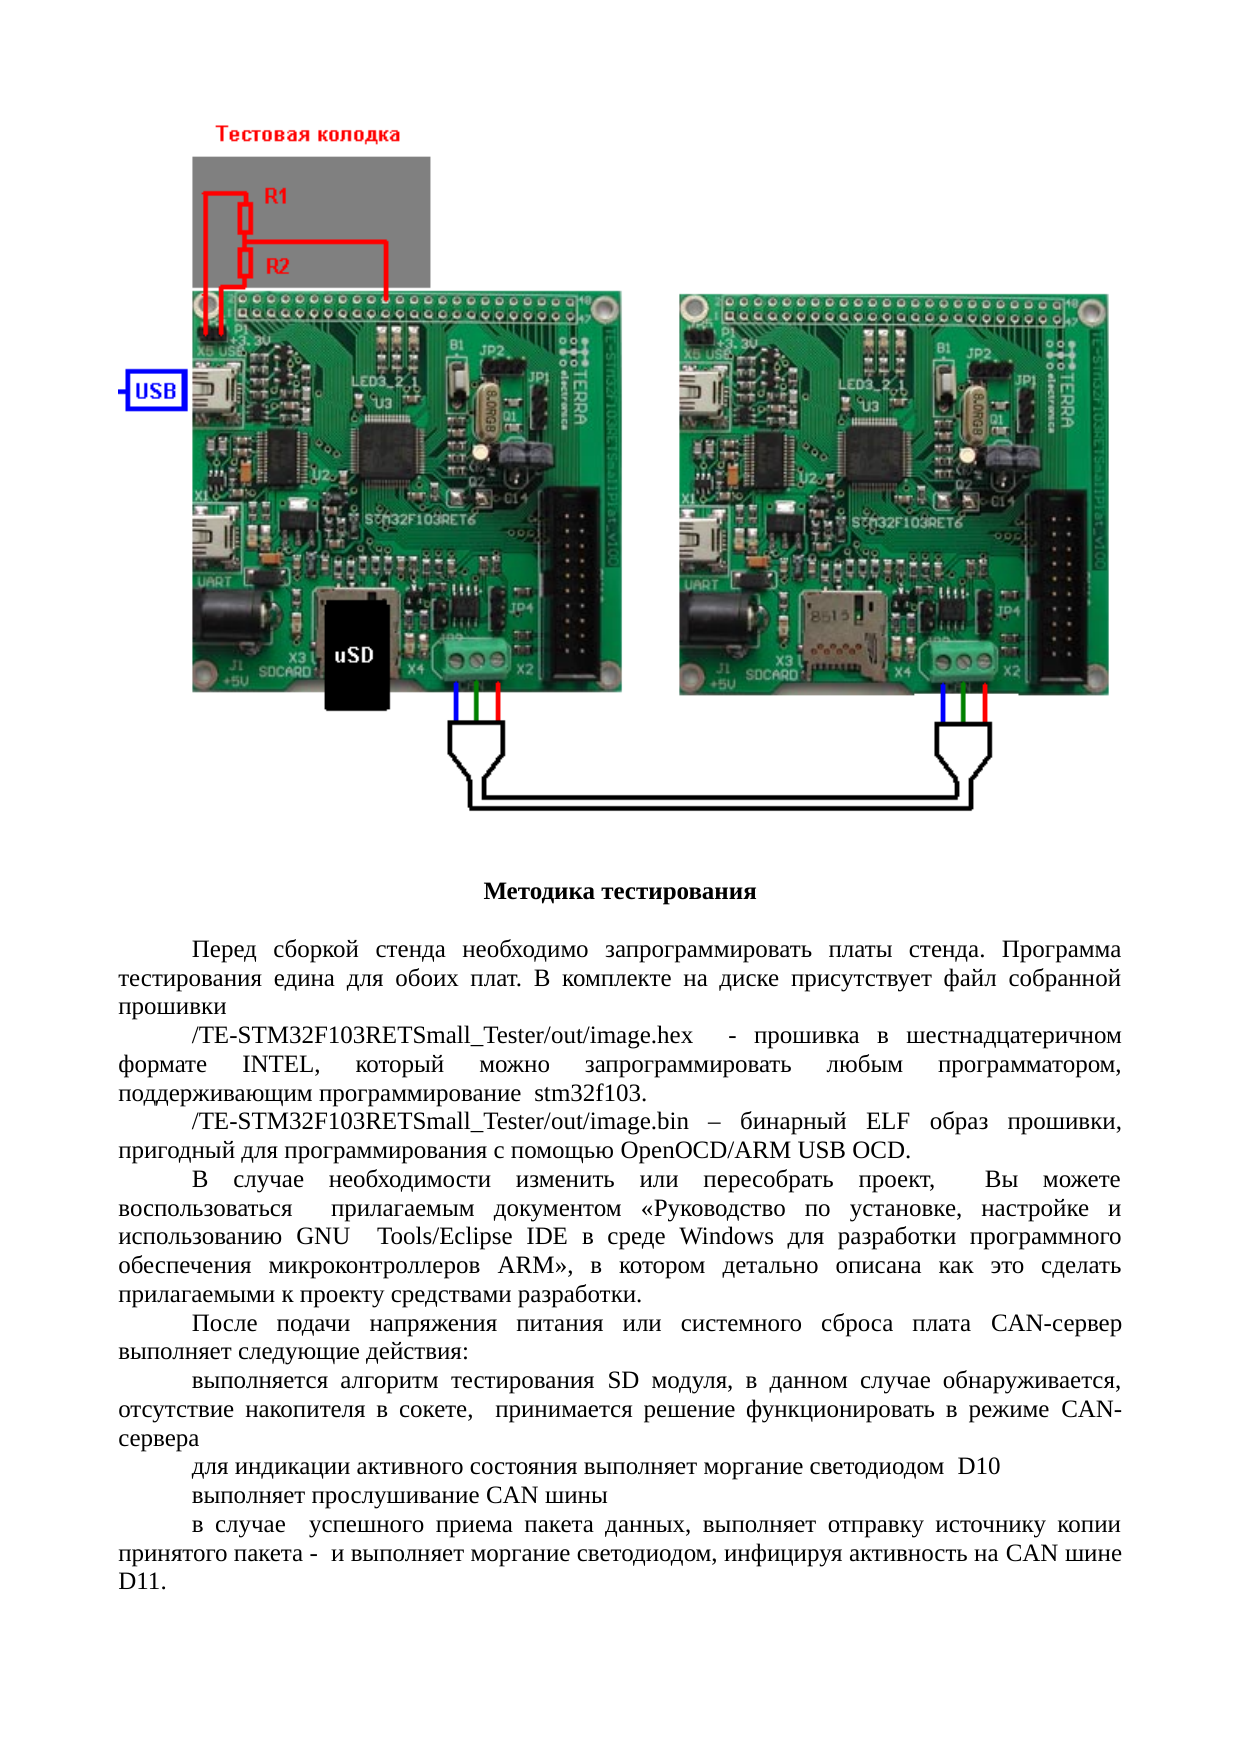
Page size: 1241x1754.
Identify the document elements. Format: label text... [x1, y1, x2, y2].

text в случае успешного приема пакета данных, выполняет отправку источнику копии принятого пакета - и выполняет моргание светодиодом, инфицируя активность на CAN шине D11. [118, 1509, 1122, 1595]
text После подачи напряжения питания или системного сброса плата CAN-сервер выполняет следующие действия: [118, 1308, 1122, 1365]
text Методика тестирования [118, 876, 1122, 905]
text /TE-STM32F103RETSmall_Tester/out/image.hex - прошивка в шестнадцатеричном формате INTEL, который можно запрограммировать любым программатором, поддерживающим программирование stm32f103. [118, 1020, 1122, 1106]
text В случае необходимости изменить или пересобрать проект, Вы можете воспользоваться прилагаемым документом «Руководство по установке, настройке и использованию GNU Tools/Eclipse IDE в среде Windows для разработки программного обеспечения микроконтроллеров ARM», в котором детально описана как это сделать прилагаемыми к проекту средствами разработки. [118, 1164, 1122, 1308]
text /TE-STM32F103RETSmall_Tester/out/image.bin – бинарный ELF образ прошивки, пригодный для программирования с помощью OpenOCD/ARM USB OCD. [118, 1106, 1122, 1164]
text выполняет прослушивание CAN шины [118, 1480, 1122, 1509]
text выполняется алгоритм тестирования SD модуля, в данном случае обнаруживается, отсутствие накопителя в сокете, принимается решение функционировать в режиме CAN-сервера [118, 1365, 1122, 1451]
text Перед сборкой стенда необходимо запрограммировать платы стенда. Программа тестирования едина для обоих плат. В комплекте на диске присутствует файл собранной прошивки [118, 934, 1122, 1020]
text для индикации активного состояния выполняет моргание светодиодом D10 [118, 1451, 1122, 1480]
